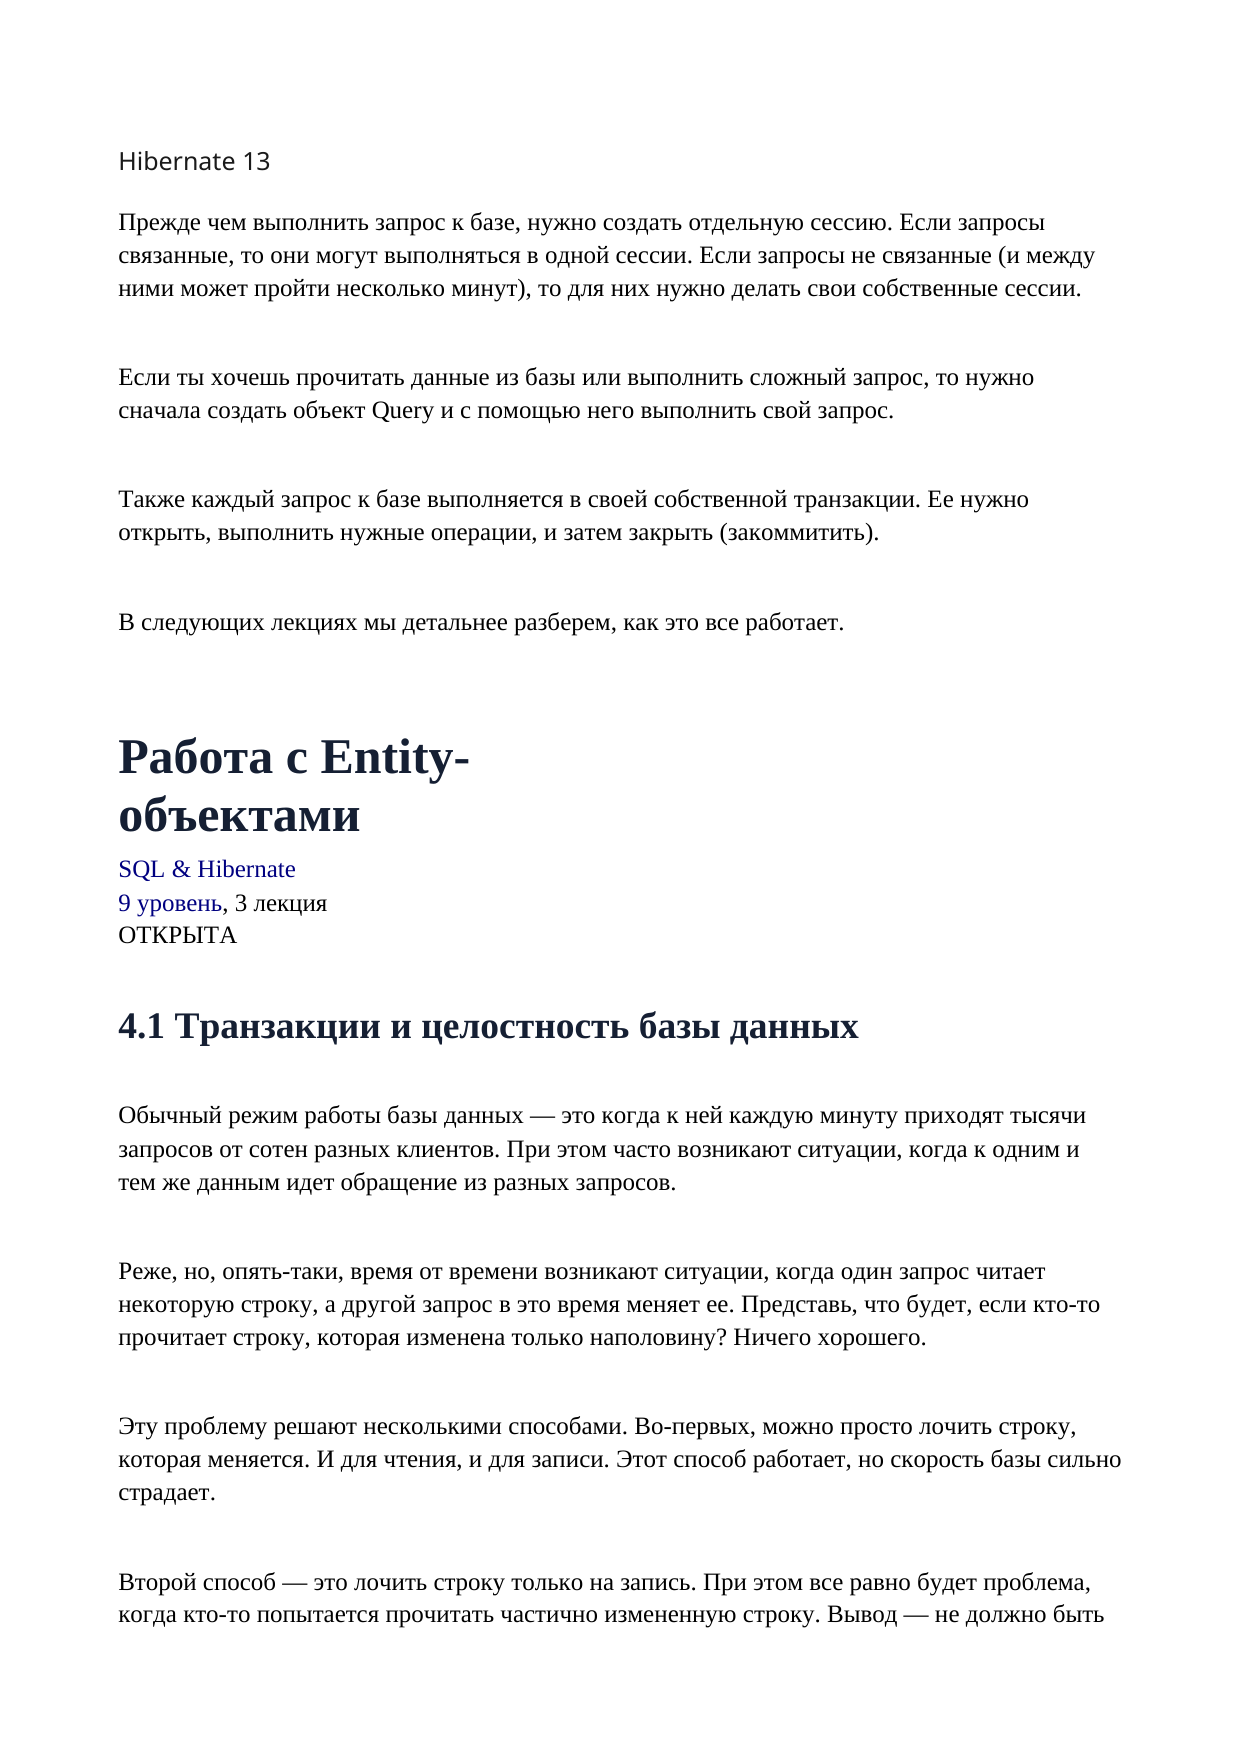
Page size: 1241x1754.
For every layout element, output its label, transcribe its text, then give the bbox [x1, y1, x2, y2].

subtitle 4.1 Транзакции и целостность базы данных [118, 1004, 1122, 1047]
text 9 уровень, 3 лекция [118, 888, 1122, 916]
text В следующих лекциях мы детальнее разберем, как это все работает. [118, 607, 1122, 635]
text SQL & Hibernate [118, 854, 1122, 883]
text Прежде чем выполнить запрос к базе, нужно создать отдельную сессию. Если запросы связанные, то они могут выполняться в одной сессии. Если запросы не связанные (и между ними может пройти несколько минут), то для них нужно делать свои собственные сессии. [118, 207, 1122, 301]
text ОТКРЫТА [118, 921, 1122, 949]
text Реже, но, опять-таки, время от времени возникают ситуации, когда один запрос читает некоторую строку, а другой запрос в это время меняет ее. Представь, что будет, если кто-то прочитает строку, которая изменена только наполовину? Ничего хорошего. [118, 1256, 1122, 1351]
text Обычный режим работы базы данных — это когда к ней каждую минуту приходят тысячи запросов от сотен разных клиентов. При этом часто возникают ситуации, когда к одним и тем же данным идет обращение из разных запросов. [118, 1101, 1122, 1195]
text Второй способ — это лочить строку только на запись. При этом все равно будет проблема, когда кто-то попытается прочитать частично измененную строку. Вывод — не должно быть [118, 1567, 1122, 1628]
subtitle Работа с Entity-объектами [118, 727, 528, 842]
text Также каждый запрос к базе выполняется в своей собственной транзакции. Ее нужно открыть, выполнить нужные операции, и затем закрыть (закоммитить). [118, 484, 1122, 546]
text Эту проблему решают несколькими способами. Во-первых, можно просто лочить строку, которая меняется. И для чтения, и для записи. Этот способ работает, но скорость базы сильно страдает. [118, 1411, 1122, 1506]
text Если ты хочешь прочитать данные из базы или выполнить сложный запрос, то нужно сначала создать объект Query и с помощью него выполнить свой запрос. [118, 362, 1122, 424]
